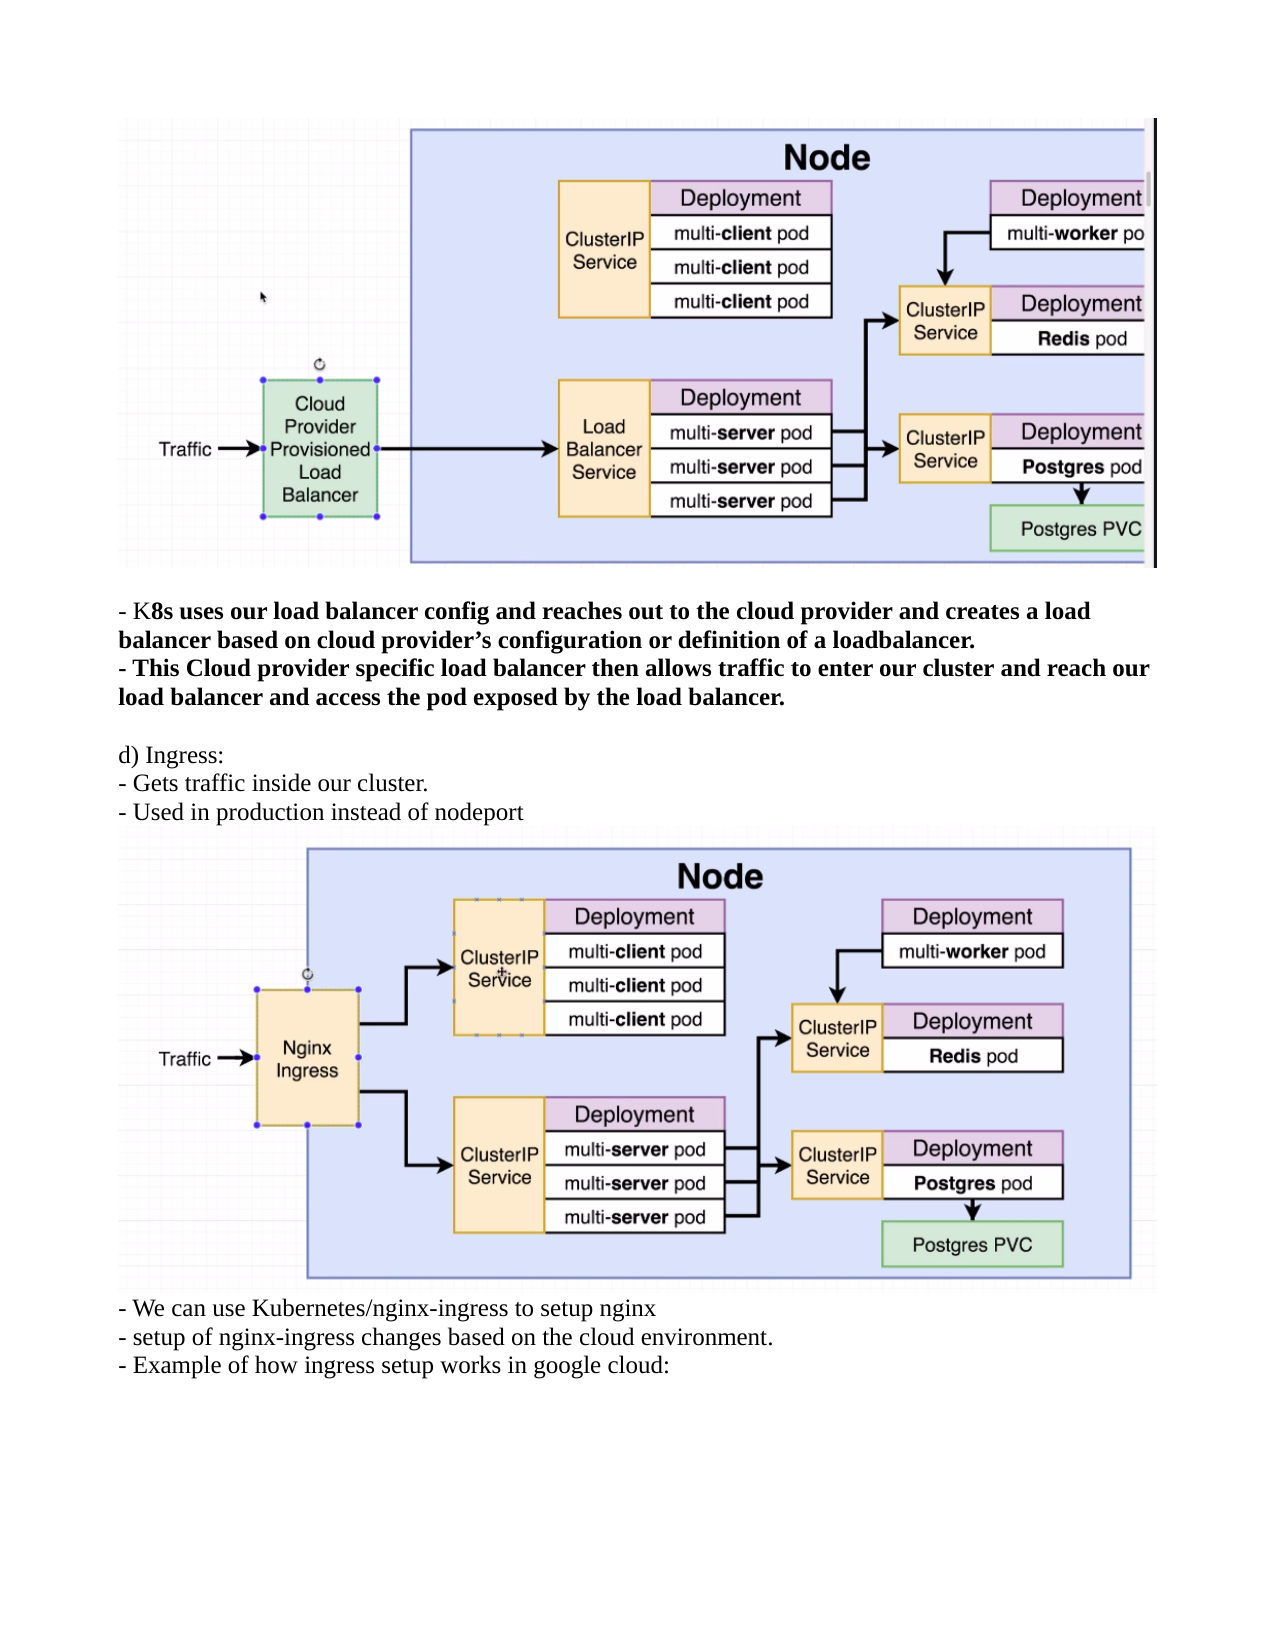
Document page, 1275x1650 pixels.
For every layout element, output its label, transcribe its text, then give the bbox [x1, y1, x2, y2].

text - Used in production instead of nodeport [118, 797, 1157, 826]
text - setup of nginx-ingress changes based on the cloud environment. [118, 1322, 1157, 1351]
text - Example of how ingress setup works in google cloud: [118, 1351, 1157, 1379]
picture [118, 826, 1157, 1293]
text d) Ingress: [118, 740, 1157, 768]
text - We can use Kubernetes/nginx-ingress to setup nginx [118, 1293, 1157, 1322]
text - This Cloud provider specific load balancer then allows traffic to enter our cluster and reach our load balancer and access the pod exposed by the load balancer. [118, 653, 1157, 711]
picture [118, 118, 1157, 568]
text - Gets traffic inside our cluster. [118, 768, 1157, 797]
text - K8s uses our load balancer config and reaches out to the cloud provider and creates a load balancer based on cloud provider’s configuration or definition of a loadbalancer. [118, 596, 1157, 653]
